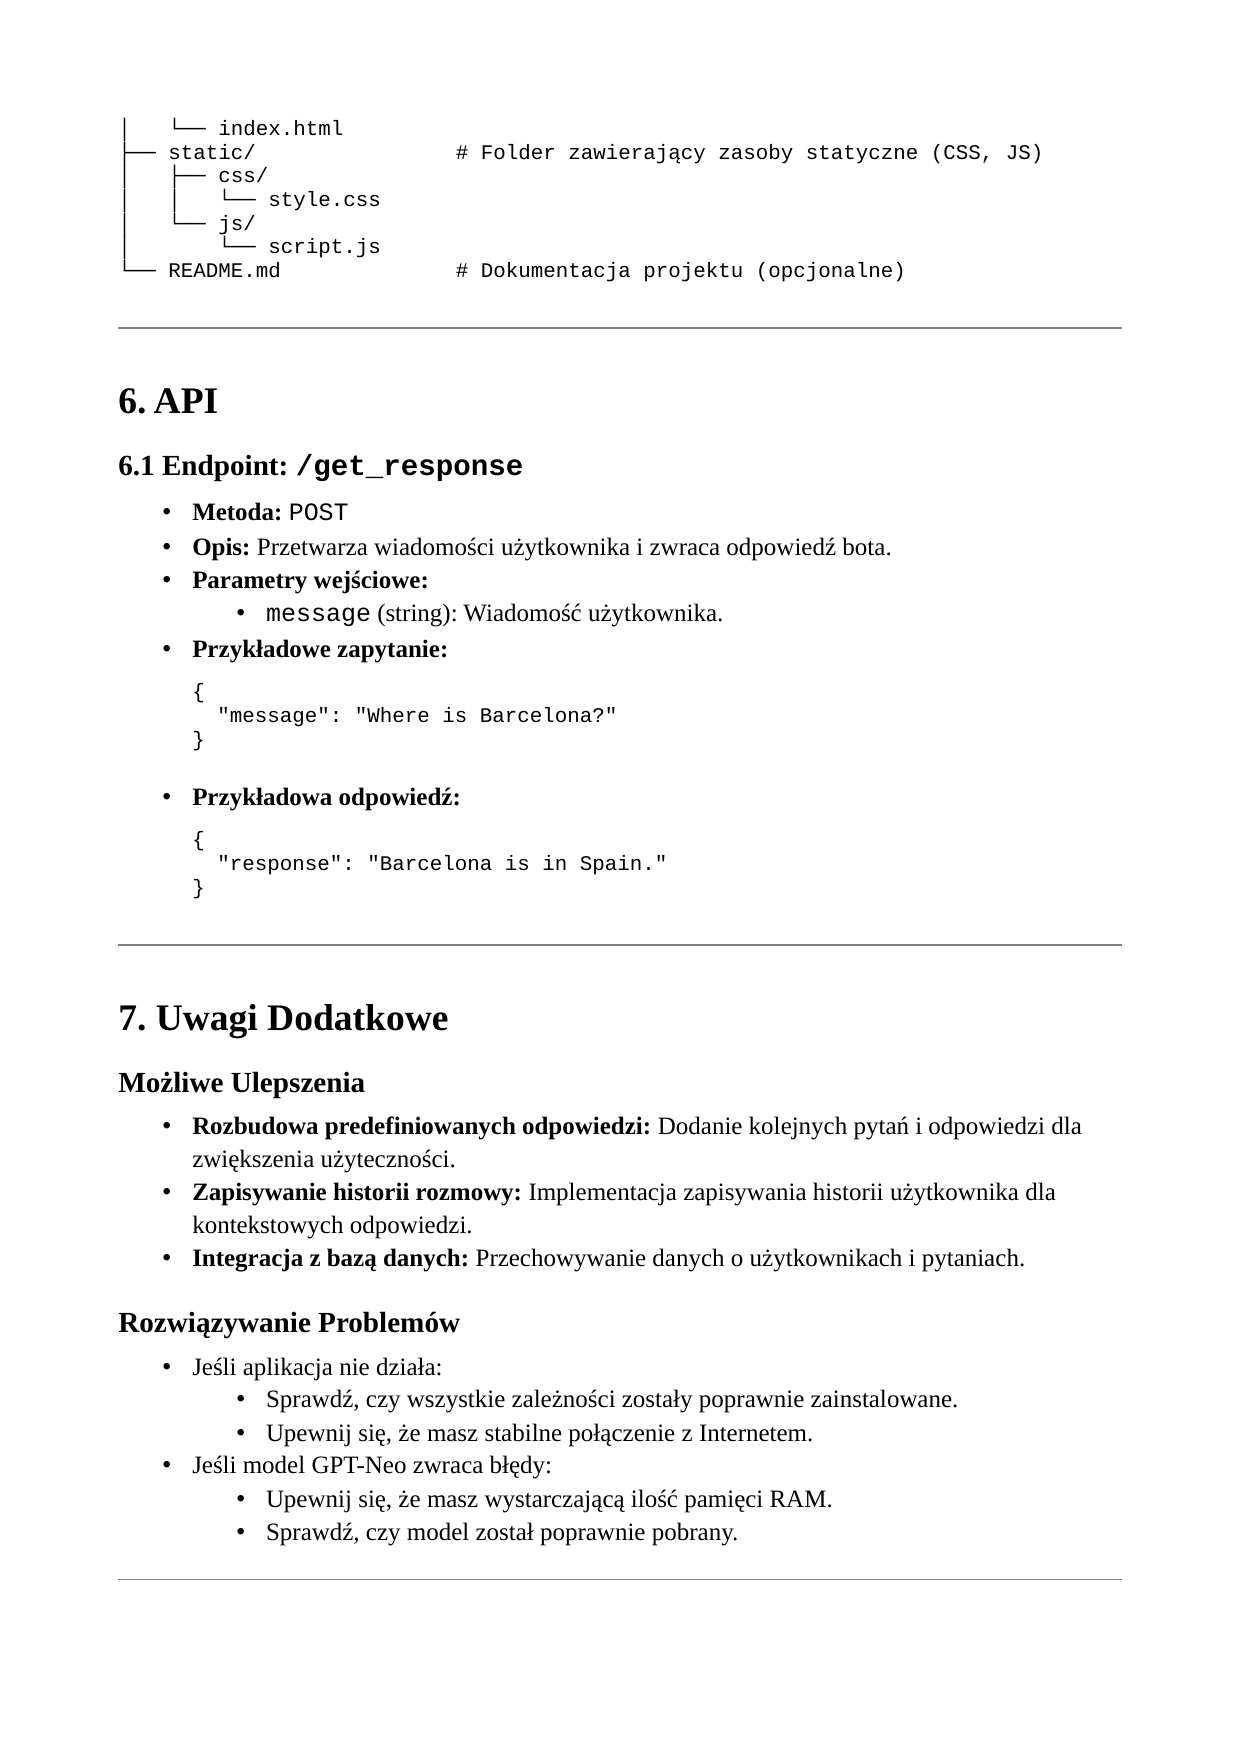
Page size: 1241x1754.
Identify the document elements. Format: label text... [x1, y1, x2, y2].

list message (string): Wiadomość użytkownika. [236, 598, 1122, 629]
text │ └── js/ [125, 213, 1122, 236]
list Zapisywanie historii rozmowy: Implementacja zapisywania historii użytkownika dla kontekstowych odpowiedzi. [162, 1177, 1122, 1239]
subtitle 7. Uwagi Dodatkowe [118, 995, 1122, 1038]
text ├── static/ # Folder zawierający zasoby statyczne (CSS, JS) [125, 142, 1122, 165]
list Upewnij się, że masz stabilne połączenie z Internetem. [236, 1418, 1122, 1446]
list { [162, 681, 1122, 705]
list Rozbudowa predefiniowanych odpowiedzi: Dodanie kolejnych pytań i odpowiedzi dla zwiększenia użyteczności. [162, 1111, 1122, 1173]
list Opis: Przetwarza wiadomości użytkownika i zwraca odpowiedź bota. [162, 532, 1122, 561]
list Upewnij się, że masz wystarczającą ilość pamięci RAM. [236, 1484, 1122, 1512]
text │ ├── css/ [118, 165, 1122, 189]
text │ │ └── style.css [118, 189, 1122, 213]
list "message": "Where is Barcelona?" [162, 705, 1122, 729]
list "response": "Barcelona is in Spain." [162, 853, 1122, 877]
text │ └── index.html [118, 118, 1122, 142]
list } [162, 877, 1122, 900]
list Sprawdź, czy model został poprawnie pobrany. [236, 1517, 1122, 1545]
list Jeśli model GPT-Neo zwraca błędy: [162, 1451, 1122, 1479]
subtitle Rozwiązywanie Problemów [118, 1306, 1122, 1339]
list Metoda: POST [162, 497, 1122, 528]
list { [162, 829, 1122, 853]
list Przykładowa odpowiedź: [162, 782, 1122, 811]
text │ └── script.js [118, 236, 1122, 260]
list Sprawdź, czy wszystkie zależności zostały poprawnie zainstalowane. [236, 1384, 1122, 1413]
subtitle 6.1 Endpoint: /get_response [118, 448, 1122, 484]
list } [162, 729, 1122, 752]
list Parametry wejściowe: [162, 565, 1122, 594]
list Jeśli aplikacja nie działa: [162, 1352, 1122, 1380]
subtitle Możliwe Ulepszenia [118, 1065, 1122, 1099]
subtitle 6. API [118, 378, 1122, 421]
list Integracja z bazą danych: Przechowywanie danych o użytkownikach i pytaniach. [162, 1243, 1122, 1272]
list Przykładowe zapytanie: [162, 634, 1122, 663]
text └── README.md # Dokumentacja projektu (opcjonalne) [118, 260, 1122, 284]
